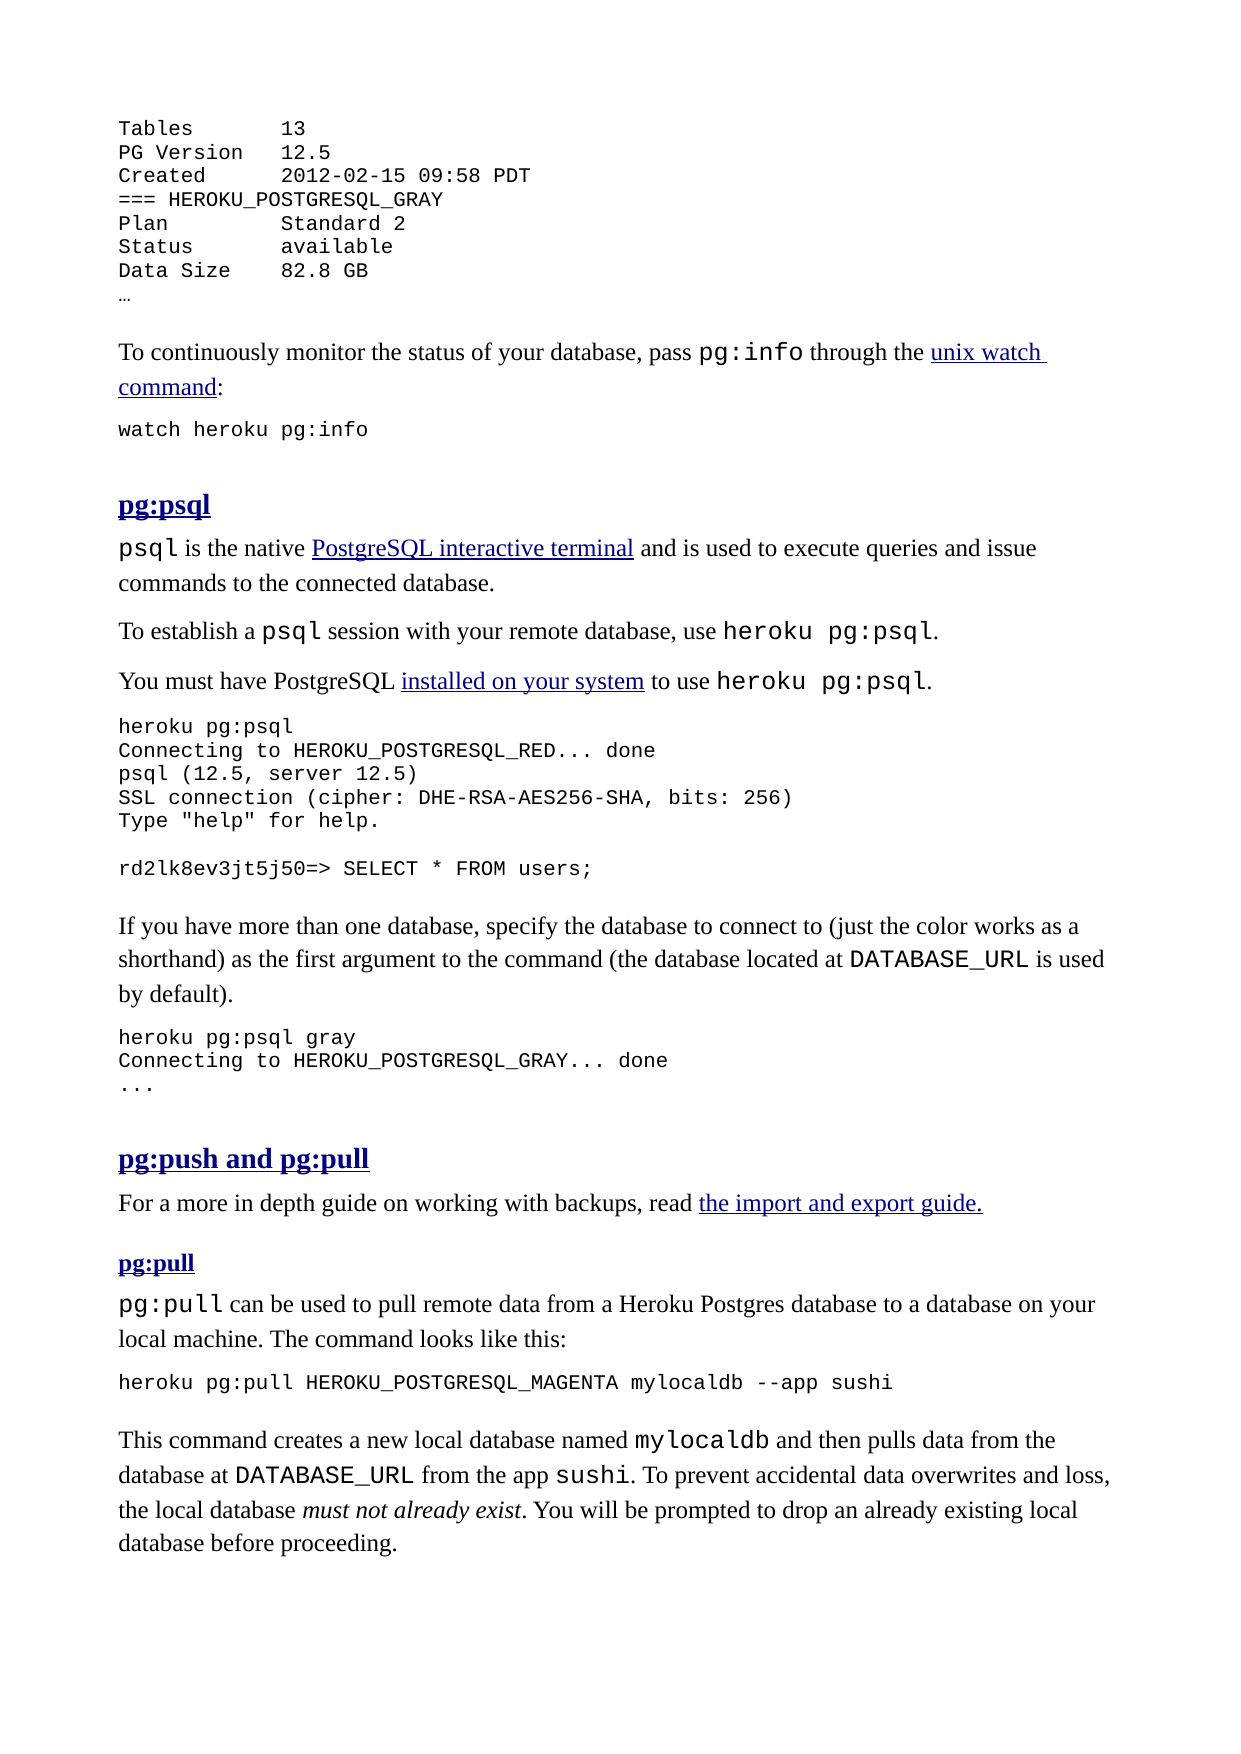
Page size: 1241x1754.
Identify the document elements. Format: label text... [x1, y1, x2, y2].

text PG Version 12.5 [118, 142, 1122, 165]
text Connecting to HEROKU_POSTGRESQL_GRAY... done [118, 1050, 1122, 1074]
text Created 2012-02-15 09:58 PDT [118, 165, 1122, 189]
text rd2lk8ev3jt5j50=> SELECT * FROM users; [118, 858, 1122, 881]
text Status available [118, 236, 1122, 260]
text heroku pg:psql [118, 716, 1122, 739]
text pg:pull can be used to pull remote data from a Heroku Postgres database to a database on your local machine. The command looks like this: [118, 1289, 1122, 1353]
subtitle pg:pull [118, 1248, 1122, 1277]
text Tables 13 [118, 118, 1122, 142]
text You must have PostgreSQL installed on your system to use heroku pg:psql. [118, 666, 1122, 697]
subtitle pg:push and pg:pull [118, 1142, 1122, 1175]
text psql (12.5, server 12.5) [118, 763, 1122, 787]
text To continuously monitor the status of your database, pass pg:info through the unix watch command: [118, 337, 1122, 401]
text psql is the native PostgreSQL interactive terminal and is used to execute queries and issue commands to the connected database. [118, 533, 1122, 597]
text Plan Standard 2 [118, 213, 1122, 236]
text Connecting to HEROKU_POSTGRESQL_RED... done [118, 739, 1122, 763]
text If you have more than one database, specify the database to connect to (just the color works as a shorthand) as the first argument to the command (the database located at DATABASE_URL is used by default). [118, 911, 1122, 1008]
text watch heroku pg:info [118, 419, 1122, 443]
text … [118, 284, 1122, 307]
text Type "help" for help. [118, 811, 1122, 834]
subtitle pg:psql [118, 487, 1122, 521]
text For a more in depth guide on working with backups, read the import and export guide. [118, 1188, 1122, 1216]
text SSL connection (cipher: DHE-RSA-AES256-SHA, bits: 256) [118, 787, 1122, 811]
text heroku pg:pull HEROKU_POSTGRESQL_MAGENTA mylocaldb --app sushi [118, 1372, 1122, 1395]
text Data Size 82.8 GB [118, 260, 1122, 284]
text === HEROKU_POSTGRESQL_GRAY [118, 189, 1122, 213]
text ... [118, 1074, 1122, 1098]
text heroku pg:psql gray [118, 1027, 1122, 1050]
text This command creates a new local database named mylocaldb and then pulls data from the database at DATABASE_URL from the app sushi. To prevent accidental data overwrites and loss, the local database must not already exist. You will be prompted to drop an already existing local database before proceeding. [118, 1425, 1122, 1557]
text To establish a psql session with your remote database, use heroku pg:psql. [118, 616, 1122, 647]
